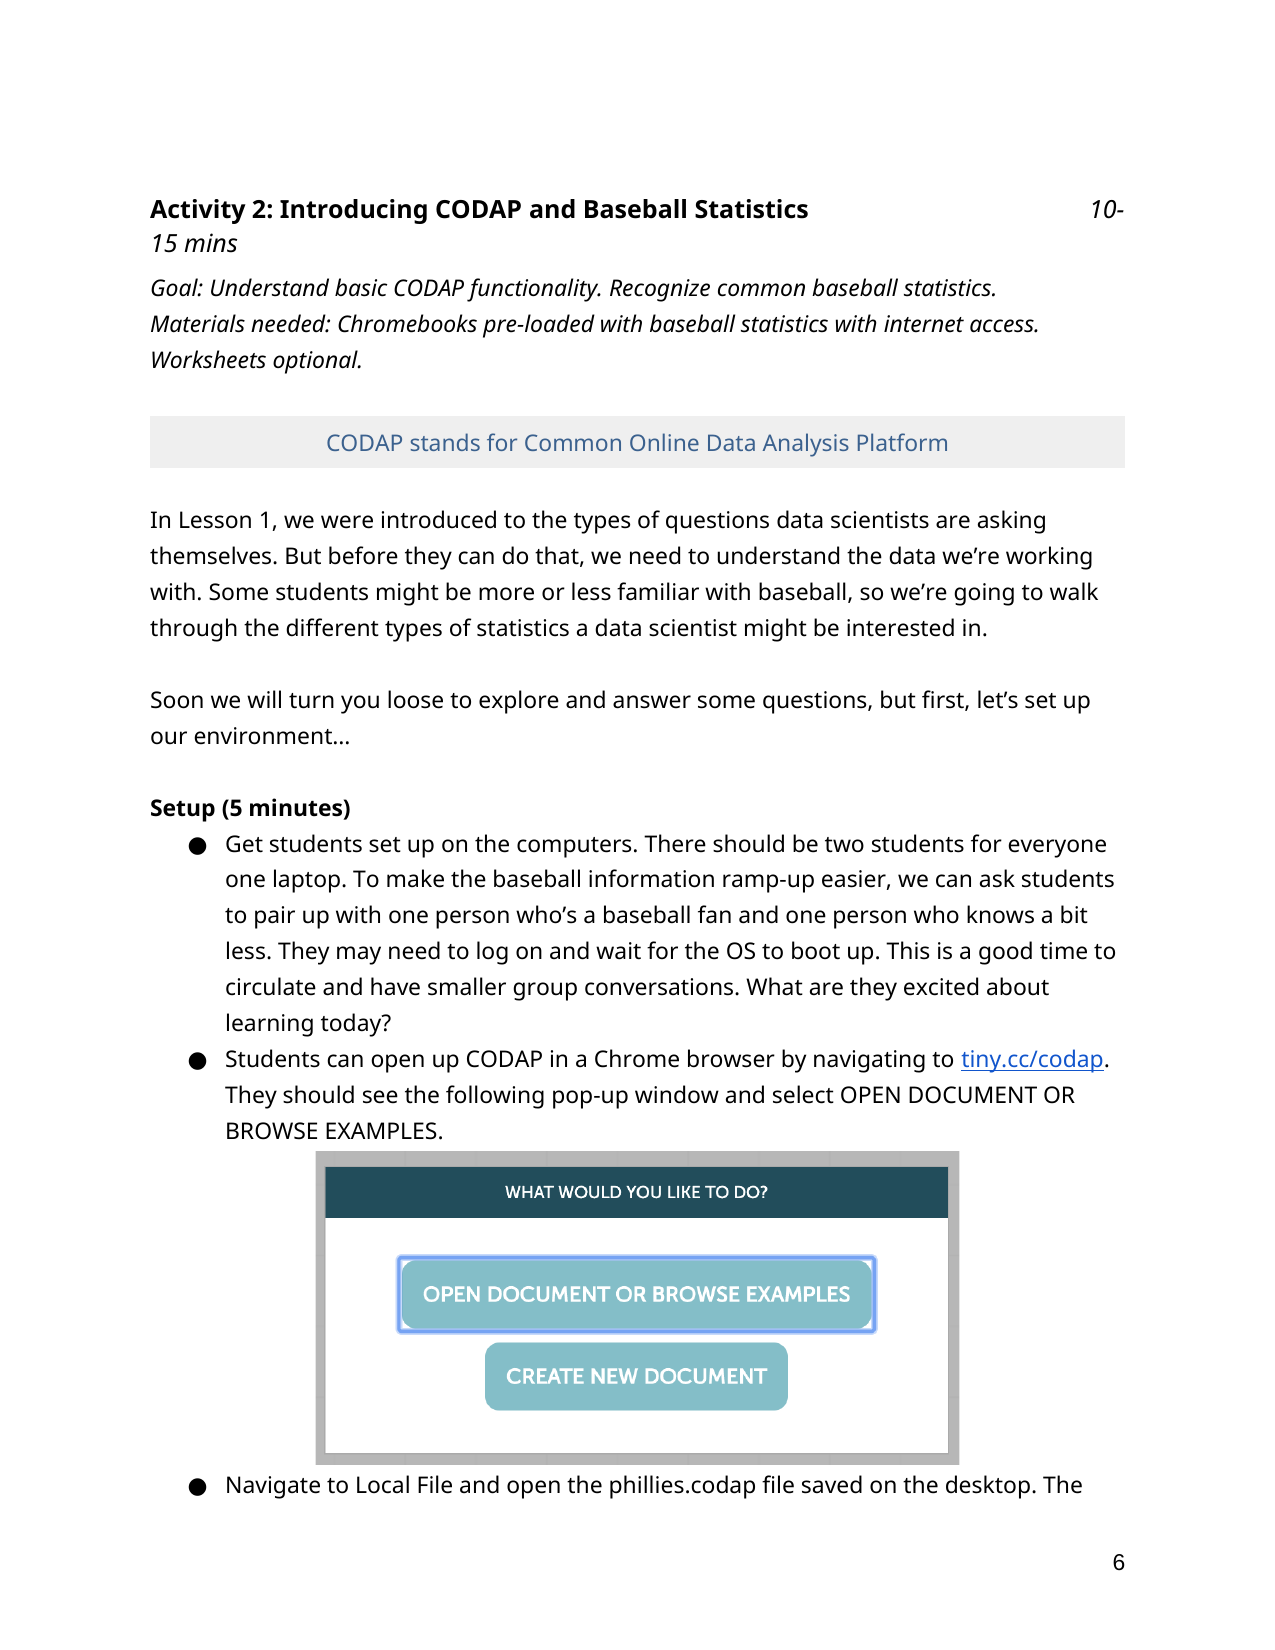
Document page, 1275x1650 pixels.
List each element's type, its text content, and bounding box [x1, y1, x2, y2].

text Materials needed: Chromebooks pre-loaded with baseball statistics with internet access. Worksheets optional. [150, 308, 1125, 375]
list Navigate to Local File and open the phillies.codap file saved on the desktop. The [187, 1468, 1125, 1500]
text Setup (5 minutes) [150, 792, 1125, 823]
text In Lesson 1, we were introduced to the types of questions data scientists are asking themselves. But before they can do that, we need to understand the data we’re working with. Some students might be more or less familiar with baseball, so we’re going to walk through the different types of statistics a data scientist might be interested in. [150, 504, 1125, 643]
text Goal: Understand basic CODAP functionality. Recognize common baseball statistics. [150, 272, 1125, 303]
subtitle Activity 2: Introducing CODAP and Baseball Statistics 10-15 mins [150, 192, 1125, 260]
list Students can open up CODAP in a Chrome browser by navigating to tiny.cc/codap. They should see the following pop-up window and select OPEN DOCUMENT OR BROWSE EXAMPLES. [187, 1043, 1125, 1146]
picture [315, 1151, 960, 1465]
text Soon we will turn you loose to explore and answer some questions, but first, let’s set up our environment… [150, 684, 1125, 751]
table_header CODAP stands for Common Online Data Analysis Platform [150, 416, 1125, 468]
list Get students set up on the computers. There should be two students for everyone one laptop. To make the baseball information ramp-up easier, we can ask students to pair up with one person who’s a baseball fan and one person who knows a bit less. They may need to log on and wait for the OS to boot up. This is a good time to circulate and have smaller group conversations. What are they excited about learning today? [187, 827, 1125, 1038]
